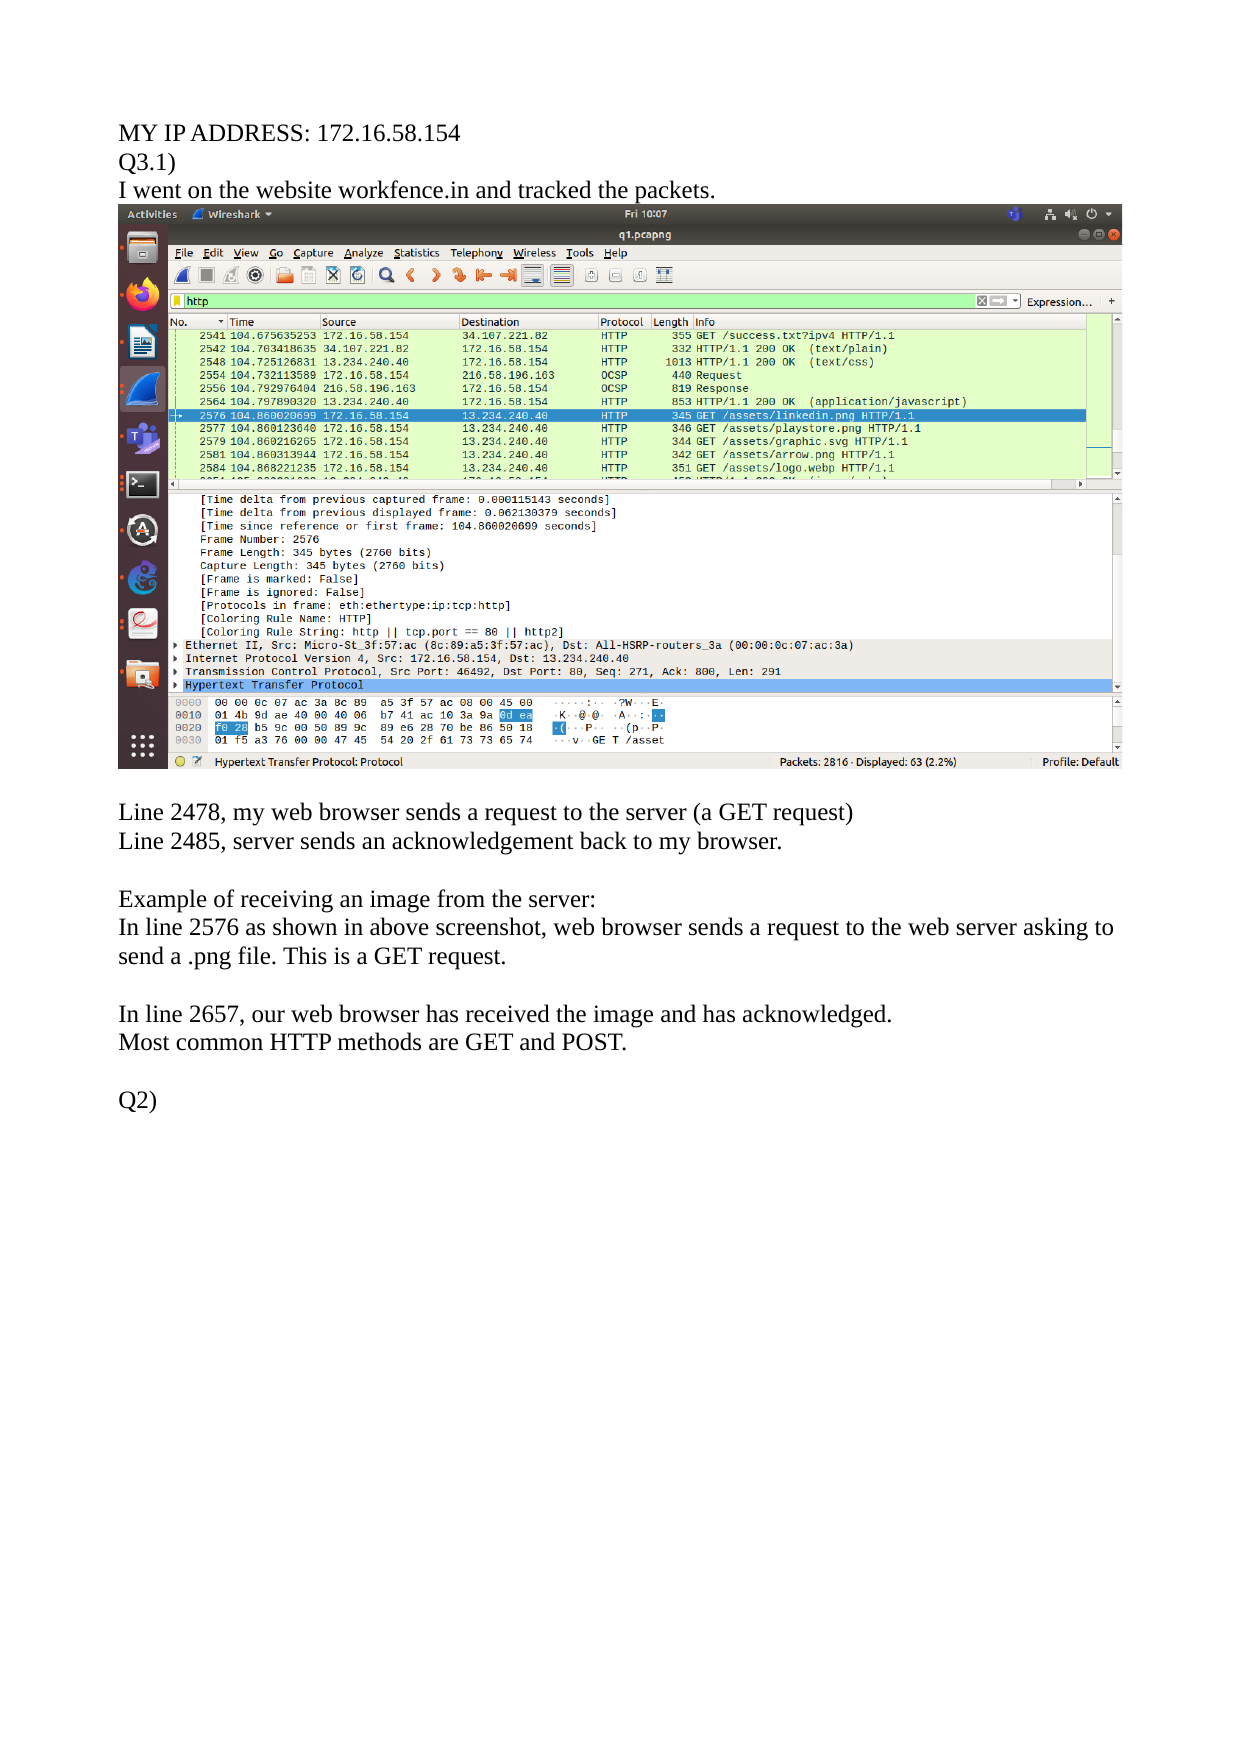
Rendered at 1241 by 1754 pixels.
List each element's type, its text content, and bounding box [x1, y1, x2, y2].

text Q2) [118, 1085, 1122, 1114]
text Line 2478, my web browser sends a request to the server (a GET request) [118, 797, 1122, 826]
text In line 2657, our web browser has received the image and has acknowledged. [118, 999, 1122, 1027]
text In line 2576 as shown in above screenshot, web browser sends a request to the web server asking to send a .png file. This is a GET request. [118, 912, 1122, 970]
text I went on the website workfence.in and tracked the packets. [118, 176, 1122, 204]
text Most common HTTP methods are GET and POST. [118, 1027, 1122, 1056]
text Q3.1) [118, 147, 1122, 176]
text Line 2485, server sends an acknowledgement back to my browser. [118, 826, 1122, 855]
picture [118, 204, 1123, 769]
text MY IP ADDRESS: 172.16.58.154 [118, 118, 1122, 147]
text Example of receiving an image from the server: [118, 884, 1122, 912]
